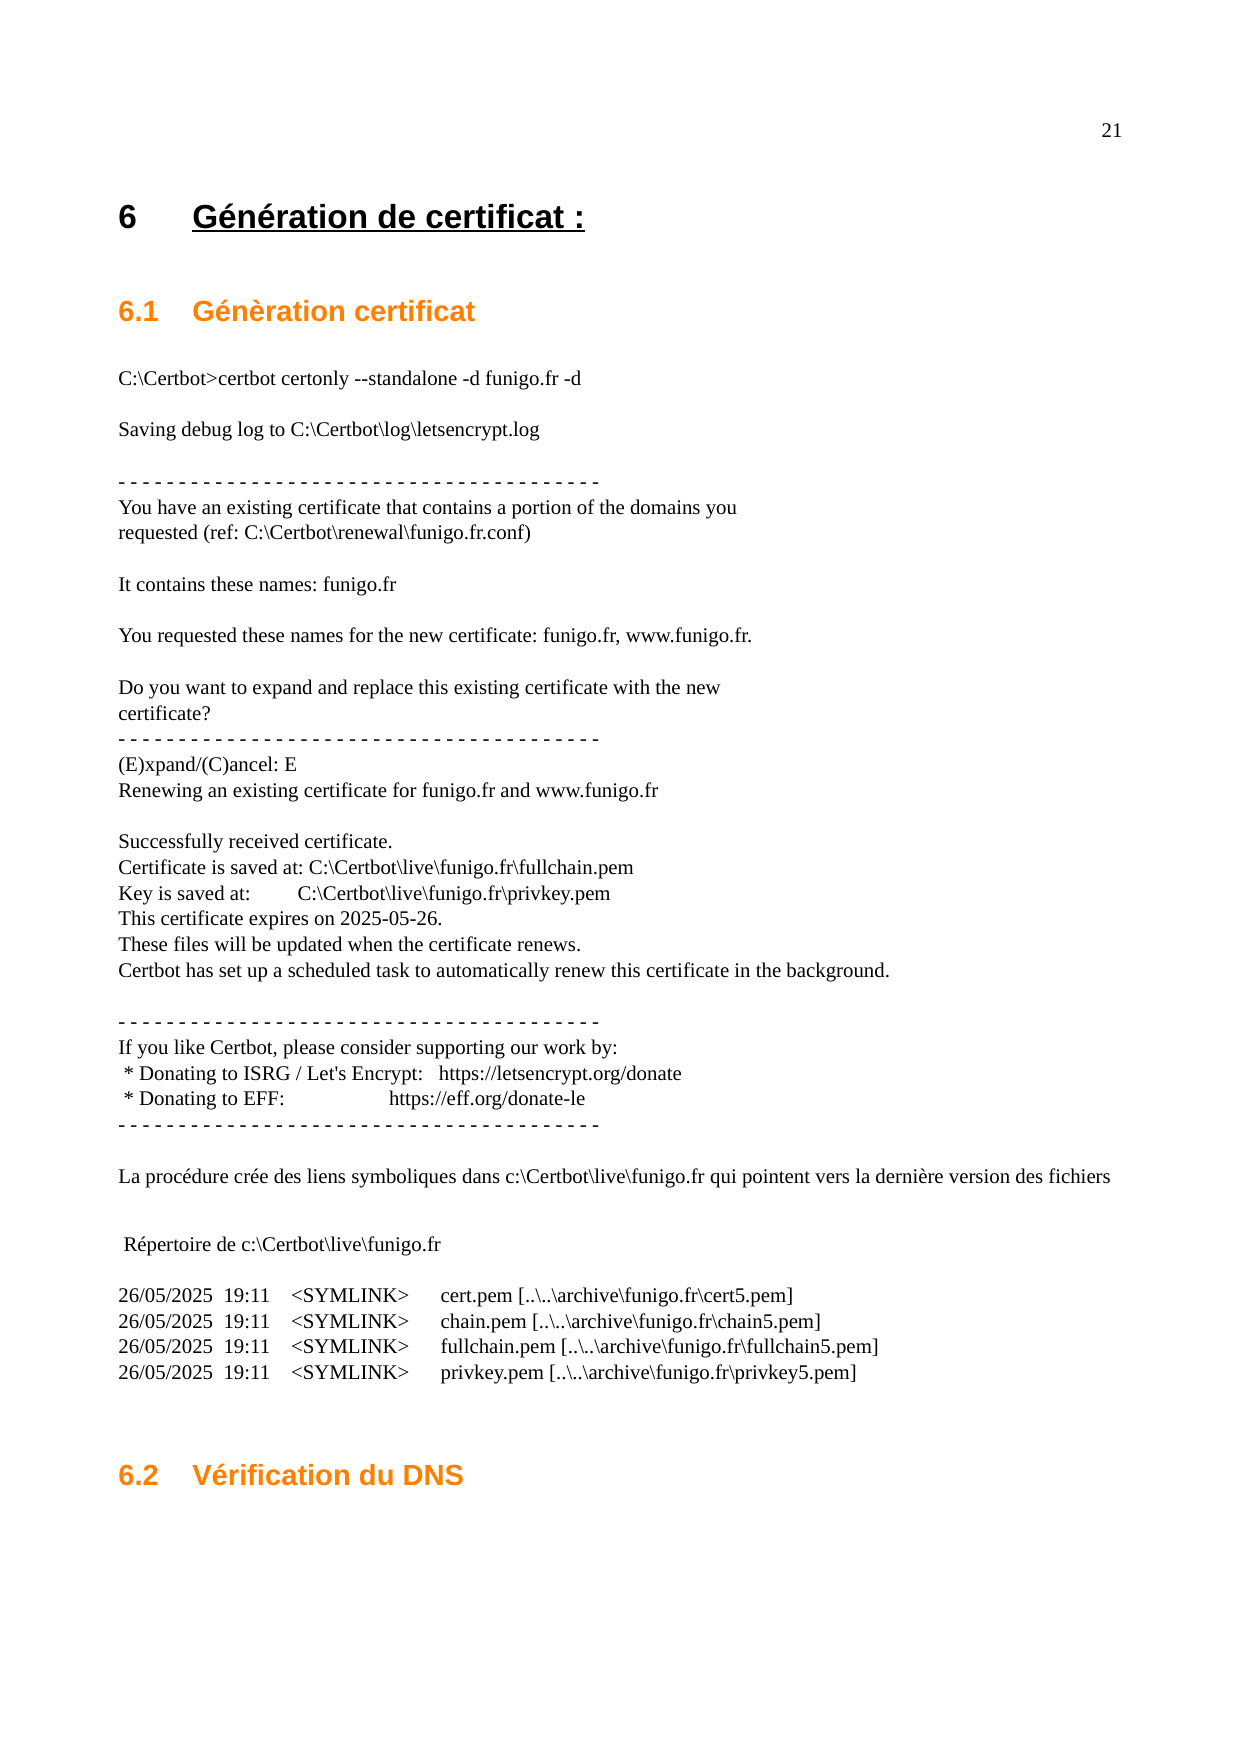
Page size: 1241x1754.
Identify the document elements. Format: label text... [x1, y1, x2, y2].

text This certificate expires on 2025-05-26. [118, 906, 1122, 930]
text You have an existing certificate that contains a portion of the domains you [118, 494, 1122, 519]
text Key is saved at: C:\Certbot\live\funigo.fr\privkey.pem [118, 881, 1122, 904]
text - - - - - - - - - - - - - - - - - - - - - - - - - - - - - - - - - - - - - - - - [118, 469, 1122, 493]
text Certbot has set up a scheduled task to automatically renew this certificate in the background. [118, 958, 1122, 982]
text It contains these names: funigo.fr [118, 572, 1122, 596]
subtitle Génèration certificat [118, 294, 1122, 328]
text These files will be updated when the certificate renews. [118, 932, 1122, 956]
text Certificate is saved at: C:\Certbot\live\funigo.fr\fullchain.pem [118, 855, 1122, 879]
text 26/05/2025 19:11 <SYMLINK> fullchain.pem [..\..\archive\funigo.fr\fullchain5.pem] [118, 1334, 1122, 1358]
text You requested these names for the new certificate: funigo.fr, www.funigo.fr. [118, 623, 1122, 647]
text - - - - - - - - - - - - - - - - - - - - - - - - - - - - - - - - - - - - - - - - [118, 1009, 1122, 1033]
text - - - - - - - - - - - - - - - - - - - - - - - - - - - - - - - - - - - - - - - - [118, 1112, 1122, 1136]
text C:\Certbot>certbot certonly --standalone -d funigo.fr -d www.funigo.fr [118, 366, 1122, 390]
text La procédure crée des liens symboliques dans c:\Certbot\live\funigo.fr qui pointent vers la dernière version des fichiers [118, 1163, 1122, 1188]
text requested (ref: C:\Certbot\renewal\funigo.fr.conf) [118, 520, 1122, 544]
text 26/05/2025 19:11 <SYMLINK> cert.pem [..\..\archive\funigo.fr\cert5.pem] [118, 1283, 1122, 1307]
subtitle Vérification du DNS [118, 1458, 1122, 1492]
text 26/05/2025 19:11 <SYMLINK> chain.pem [..\..\archive\funigo.fr\chain5.pem] [118, 1309, 1122, 1333]
text (E)xpand/(C)ancel: E [118, 752, 1122, 776]
text Saving debug log to C:\Certbot\log\letsencrypt.log [118, 417, 1122, 441]
text certificate? [118, 700, 1122, 724]
text * Donating to ISRG / Let's Encrypt: https://letsencrypt.org/donate [118, 1061, 1122, 1085]
text Do you want to expand and replace this existing certificate with the new [118, 675, 1122, 699]
text 26/05/2025 19:11 <SYMLINK> privkey.pem [..\..\archive\funigo.fr\privkey5.pem] [118, 1360, 1122, 1384]
text Répertoire de c:\Certbot\live\funigo.fr [118, 1231, 1122, 1256]
text Successfully received certificate. [118, 829, 1122, 853]
text If you like Certbot, please consider supporting our work by: [118, 1035, 1122, 1059]
text Renewing an existing certificate for funigo.fr and www.funigo.fr [118, 778, 1122, 802]
text * Donating to EFF: https://eff.org/donate-le [118, 1086, 1122, 1110]
text - - - - - - - - - - - - - - - - - - - - - - - - - - - - - - - - - - - - - - - - [118, 726, 1122, 750]
subtitle Génération de certificat : [118, 197, 1122, 235]
text c:\Certbot\log>openssl x509 -text -in C:\Certbot\live\funigo.fr\cert.pem | grep DNS [118, 1528, 1122, 1552]
